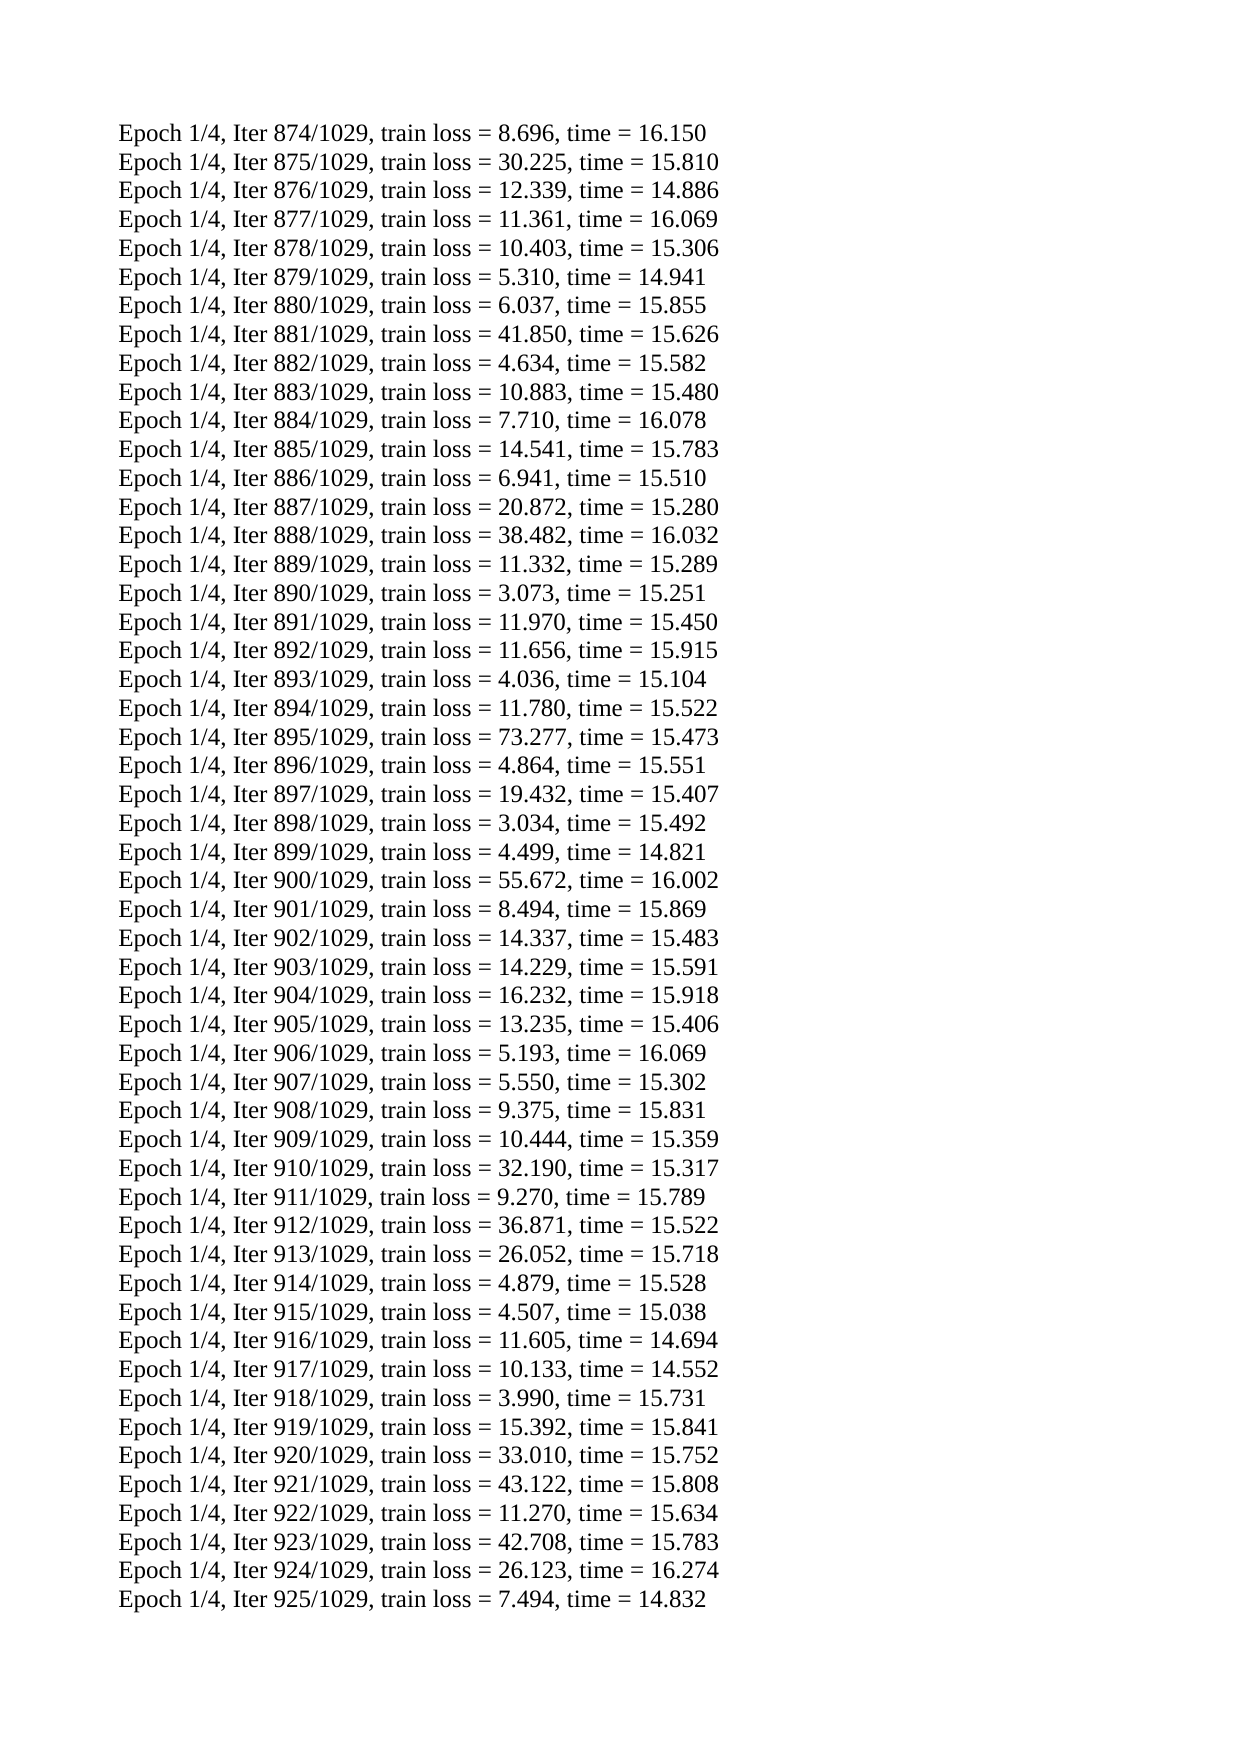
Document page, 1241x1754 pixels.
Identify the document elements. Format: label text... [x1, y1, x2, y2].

text Epoch 1/4, Iter 884/1029, train loss = 7.710, time = 16.078 [118, 406, 1122, 434]
text Epoch 1/4, Iter 876/1029, train loss = 12.339, time = 14.886 [118, 176, 1122, 204]
text Epoch 1/4, Iter 925/1029, train loss = 7.494, time = 14.832 [118, 1584, 1122, 1613]
text Epoch 1/4, Iter 883/1029, train loss = 10.883, time = 15.480 [118, 377, 1122, 406]
text Epoch 1/4, Iter 921/1029, train loss = 43.122, time = 15.808 [118, 1469, 1122, 1498]
text Epoch 1/4, Iter 877/1029, train loss = 11.361, time = 16.069 [118, 204, 1122, 233]
text Epoch 1/4, Iter 897/1029, train loss = 19.432, time = 15.407 [118, 779, 1122, 808]
text Epoch 1/4, Iter 881/1029, train loss = 41.850, time = 15.626 [118, 319, 1122, 348]
text Epoch 1/4, Iter 874/1029, train loss = 8.696, time = 16.150 [118, 118, 1122, 147]
text Epoch 1/4, Iter 901/1029, train loss = 8.494, time = 15.869 [118, 894, 1122, 923]
text Epoch 1/4, Iter 920/1029, train loss = 33.010, time = 15.752 [118, 1441, 1122, 1469]
text Epoch 1/4, Iter 904/1029, train loss = 16.232, time = 15.918 [118, 981, 1122, 1009]
text Epoch 1/4, Iter 916/1029, train loss = 11.605, time = 14.694 [118, 1326, 1122, 1354]
text Epoch 1/4, Iter 894/1029, train loss = 11.780, time = 15.522 [118, 693, 1122, 722]
text Epoch 1/4, Iter 888/1029, train loss = 38.482, time = 16.032 [118, 521, 1122, 549]
text Epoch 1/4, Iter 896/1029, train loss = 4.864, time = 15.551 [118, 751, 1122, 779]
text Epoch 1/4, Iter 915/1029, train loss = 4.507, time = 15.038 [118, 1297, 1122, 1326]
text Epoch 1/4, Iter 917/1029, train loss = 10.133, time = 14.552 [118, 1354, 1122, 1383]
text Epoch 1/4, Iter 891/1029, train loss = 11.970, time = 15.450 [118, 607, 1122, 636]
text Epoch 1/4, Iter 875/1029, train loss = 30.225, time = 15.810 [118, 147, 1122, 176]
text Epoch 1/4, Iter 899/1029, train loss = 4.499, time = 14.821 [118, 837, 1122, 866]
text Epoch 1/4, Iter 924/1029, train loss = 26.123, time = 16.274 [118, 1556, 1122, 1584]
text Epoch 1/4, Iter 905/1029, train loss = 13.235, time = 15.406 [118, 1009, 1122, 1038]
text Epoch 1/4, Iter 886/1029, train loss = 6.941, time = 15.510 [118, 463, 1122, 492]
text Epoch 1/4, Iter 880/1029, train loss = 6.037, time = 15.855 [118, 291, 1122, 319]
text Epoch 1/4, Iter 885/1029, train loss = 14.541, time = 15.783 [118, 434, 1122, 463]
text Epoch 1/4, Iter 912/1029, train loss = 36.871, time = 15.522 [118, 1211, 1122, 1239]
text Epoch 1/4, Iter 895/1029, train loss = 73.277, time = 15.473 [118, 722, 1122, 751]
text Epoch 1/4, Iter 907/1029, train loss = 5.550, time = 15.302 [118, 1067, 1122, 1096]
text Epoch 1/4, Iter 906/1029, train loss = 5.193, time = 16.069 [118, 1038, 1122, 1067]
text Epoch 1/4, Iter 909/1029, train loss = 10.444, time = 15.359 [118, 1124, 1122, 1153]
text Epoch 1/4, Iter 918/1029, train loss = 3.990, time = 15.731 [118, 1383, 1122, 1412]
text Epoch 1/4, Iter 923/1029, train loss = 42.708, time = 15.783 [118, 1527, 1122, 1556]
text Epoch 1/4, Iter 913/1029, train loss = 26.052, time = 15.718 [118, 1239, 1122, 1268]
text Epoch 1/4, Iter 903/1029, train loss = 14.229, time = 15.591 [118, 952, 1122, 981]
text Epoch 1/4, Iter 911/1029, train loss = 9.270, time = 15.789 [118, 1182, 1122, 1211]
text Epoch 1/4, Iter 900/1029, train loss = 55.672, time = 16.002 [118, 866, 1122, 894]
text Epoch 1/4, Iter 878/1029, train loss = 10.403, time = 15.306 [118, 233, 1122, 262]
text Epoch 1/4, Iter 879/1029, train loss = 5.310, time = 14.941 [118, 262, 1122, 291]
text Epoch 1/4, Iter 893/1029, train loss = 4.036, time = 15.104 [118, 664, 1122, 693]
text Epoch 1/4, Iter 922/1029, train loss = 11.270, time = 15.634 [118, 1498, 1122, 1527]
text Epoch 1/4, Iter 914/1029, train loss = 4.879, time = 15.528 [118, 1268, 1122, 1297]
text Epoch 1/4, Iter 898/1029, train loss = 3.034, time = 15.492 [118, 808, 1122, 837]
text Epoch 1/4, Iter 889/1029, train loss = 11.332, time = 15.289 [118, 549, 1122, 578]
text Epoch 1/4, Iter 919/1029, train loss = 15.392, time = 15.841 [118, 1412, 1122, 1441]
text Epoch 1/4, Iter 908/1029, train loss = 9.375, time = 15.831 [118, 1096, 1122, 1124]
text Epoch 1/4, Iter 882/1029, train loss = 4.634, time = 15.582 [118, 348, 1122, 377]
text Epoch 1/4, Iter 892/1029, train loss = 11.656, time = 15.915 [118, 636, 1122, 664]
text Epoch 1/4, Iter 910/1029, train loss = 32.190, time = 15.317 [118, 1153, 1122, 1182]
text Epoch 1/4, Iter 902/1029, train loss = 14.337, time = 15.483 [118, 923, 1122, 952]
text Epoch 1/4, Iter 890/1029, train loss = 3.073, time = 15.251 [118, 578, 1122, 607]
text Epoch 1/4, Iter 887/1029, train loss = 20.872, time = 15.280 [118, 492, 1122, 521]
